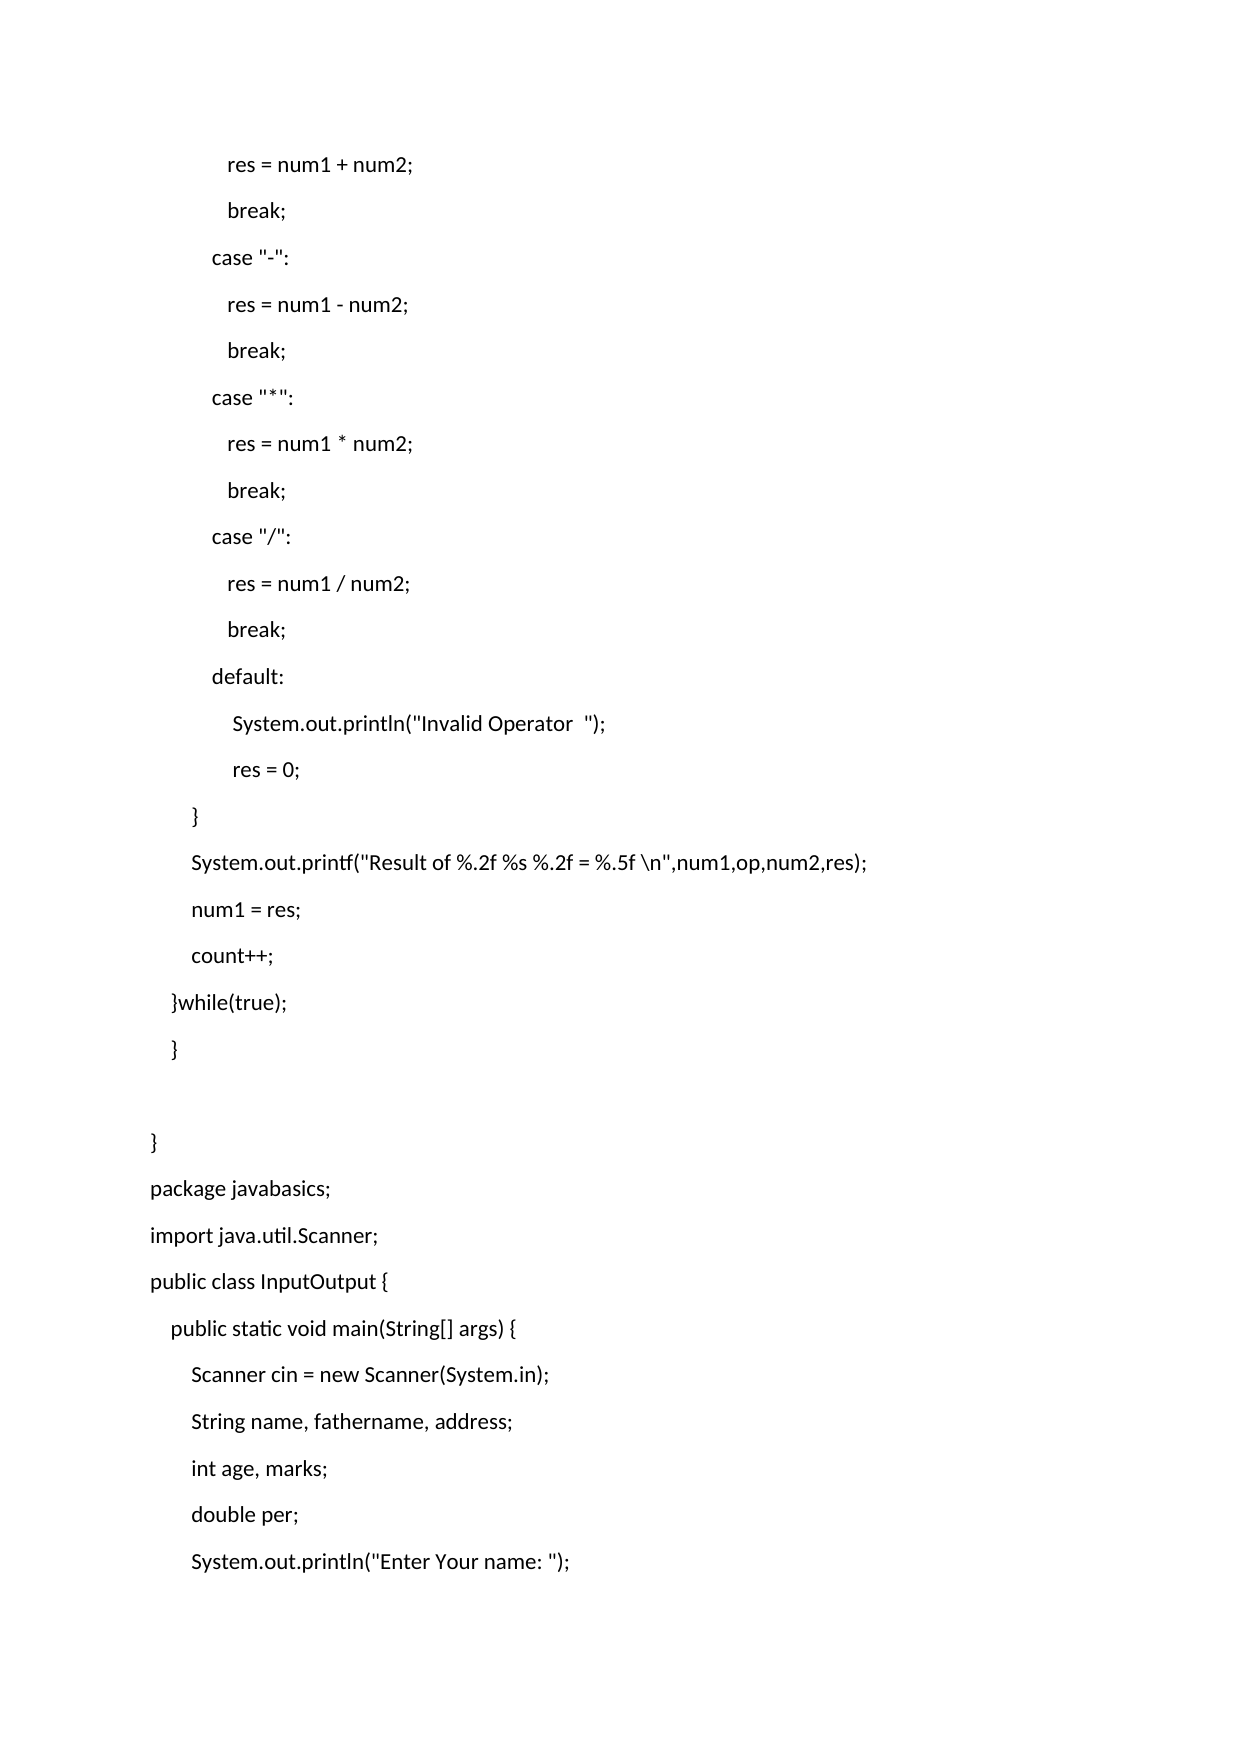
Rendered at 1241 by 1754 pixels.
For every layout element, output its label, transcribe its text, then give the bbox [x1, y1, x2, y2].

text package javabasics; [150, 1174, 1090, 1202]
text public static void main(String[] args) { [150, 1314, 1090, 1342]
text String name, fathername, address; [150, 1407, 1090, 1435]
text res = num1 / num2; [150, 569, 1090, 597]
text Scanner cin = new Scanner(System.in); [150, 1361, 1090, 1389]
text res = num1 + num2; [150, 150, 1090, 178]
text break; [150, 336, 1090, 364]
text break; [150, 197, 1090, 224]
text res = num1 * num2; [150, 429, 1090, 457]
text System.out.println("Invalid Operator "); [150, 709, 1090, 737]
text break; [150, 616, 1090, 644]
text case "/": [150, 522, 1090, 551]
text res = num1 - num2; [150, 290, 1090, 318]
text } [150, 1035, 1090, 1063]
text case "*": [150, 383, 1090, 411]
text public class InputOutput { [150, 1267, 1090, 1296]
text double per; [150, 1500, 1090, 1528]
text } [150, 802, 1090, 830]
text System.out.printf("Result of %.2f %s %.2f = %.5f \n",num1,op,num2,res); [150, 848, 1090, 876]
text }while(true); [150, 988, 1090, 1016]
text int age, marks; [150, 1454, 1090, 1482]
text num1 = res; [150, 895, 1090, 923]
text break; [150, 476, 1090, 504]
text import java.util.Scanner; [150, 1221, 1090, 1249]
text res = 0; [150, 755, 1090, 783]
text default: [150, 662, 1090, 690]
text } [150, 1128, 1090, 1156]
text count++; [150, 942, 1090, 969]
text case "-": [150, 243, 1090, 271]
text System.out.println("Enter Your name: "); [150, 1547, 1090, 1575]
